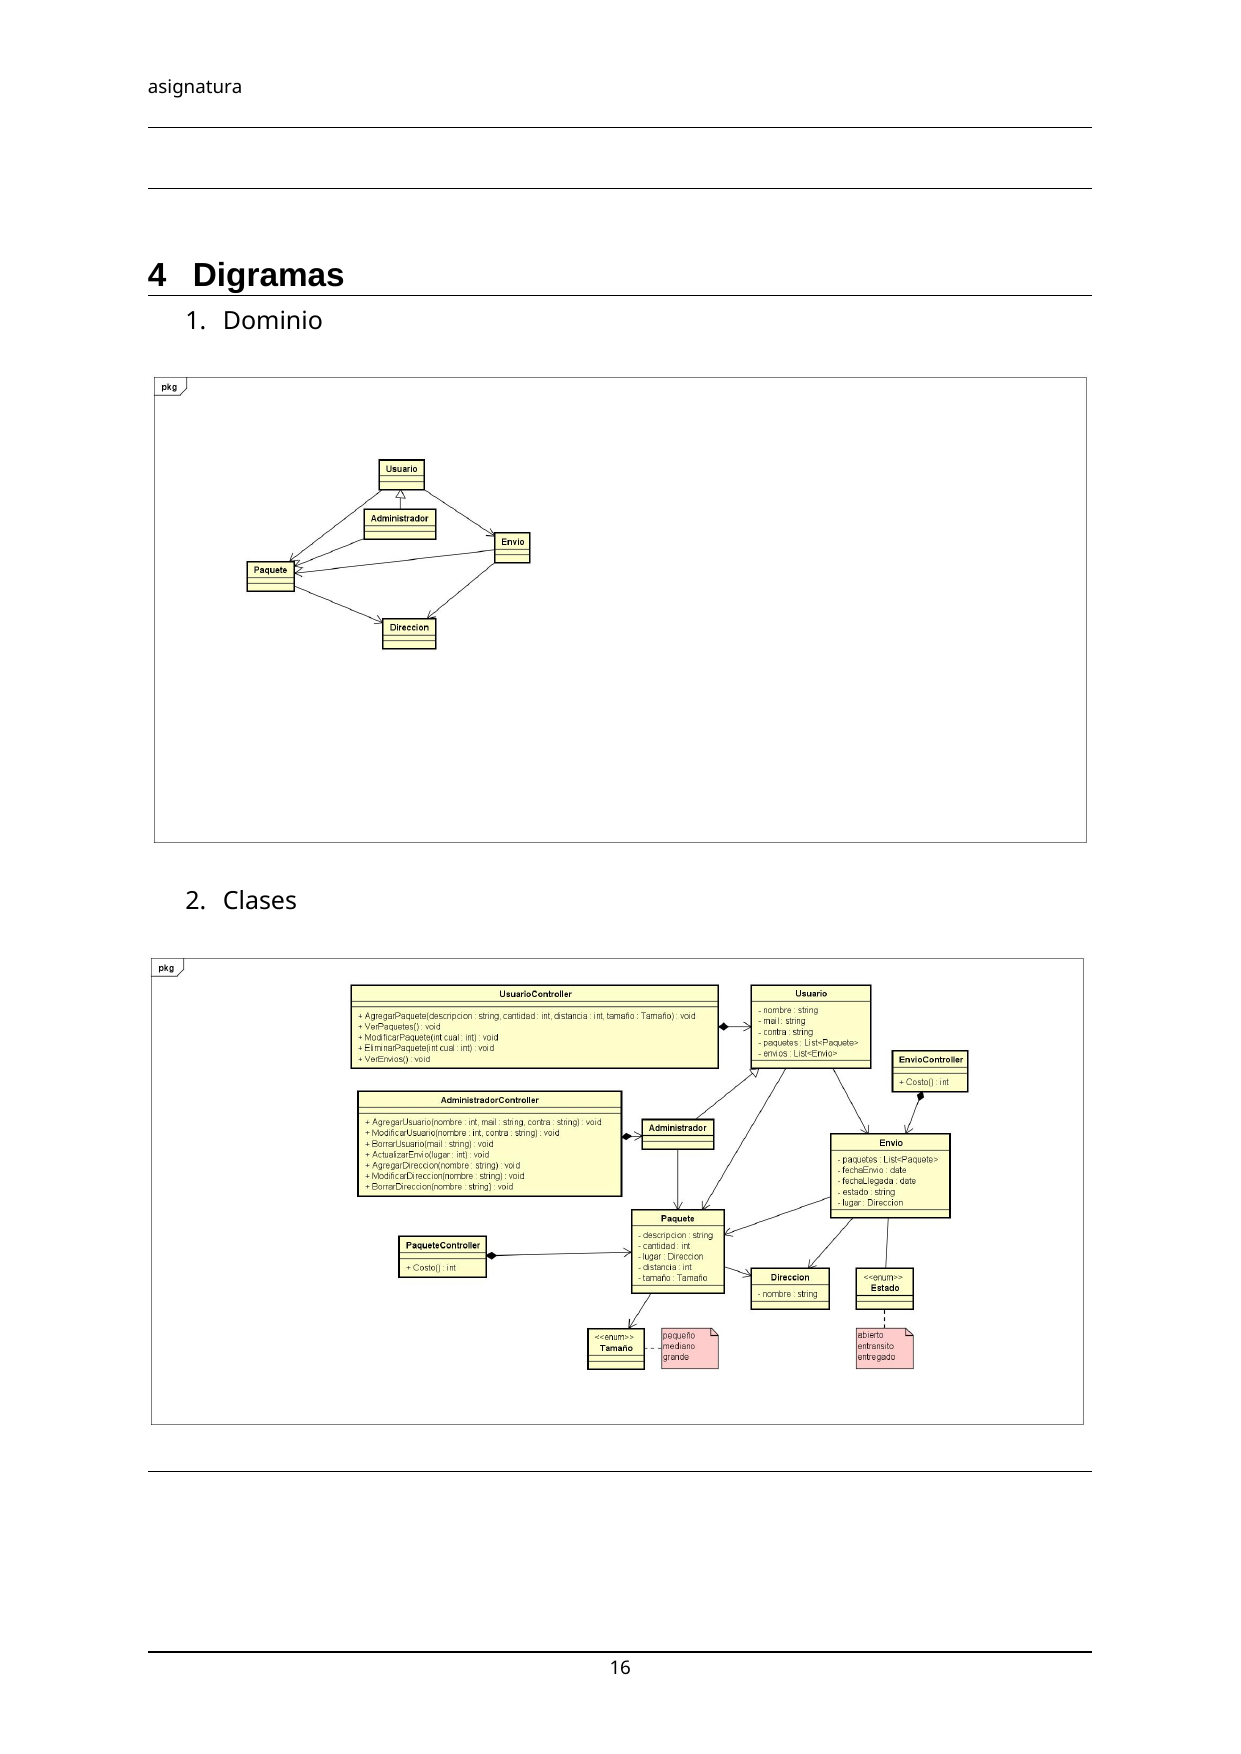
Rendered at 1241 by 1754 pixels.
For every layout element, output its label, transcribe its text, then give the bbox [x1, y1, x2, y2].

picture [147, 370, 1093, 849]
picture [144, 952, 1090, 1431]
list Dominio [185, 302, 1092, 336]
list Clases [185, 883, 1092, 917]
subtitle Digramas [148, 254, 1092, 295]
